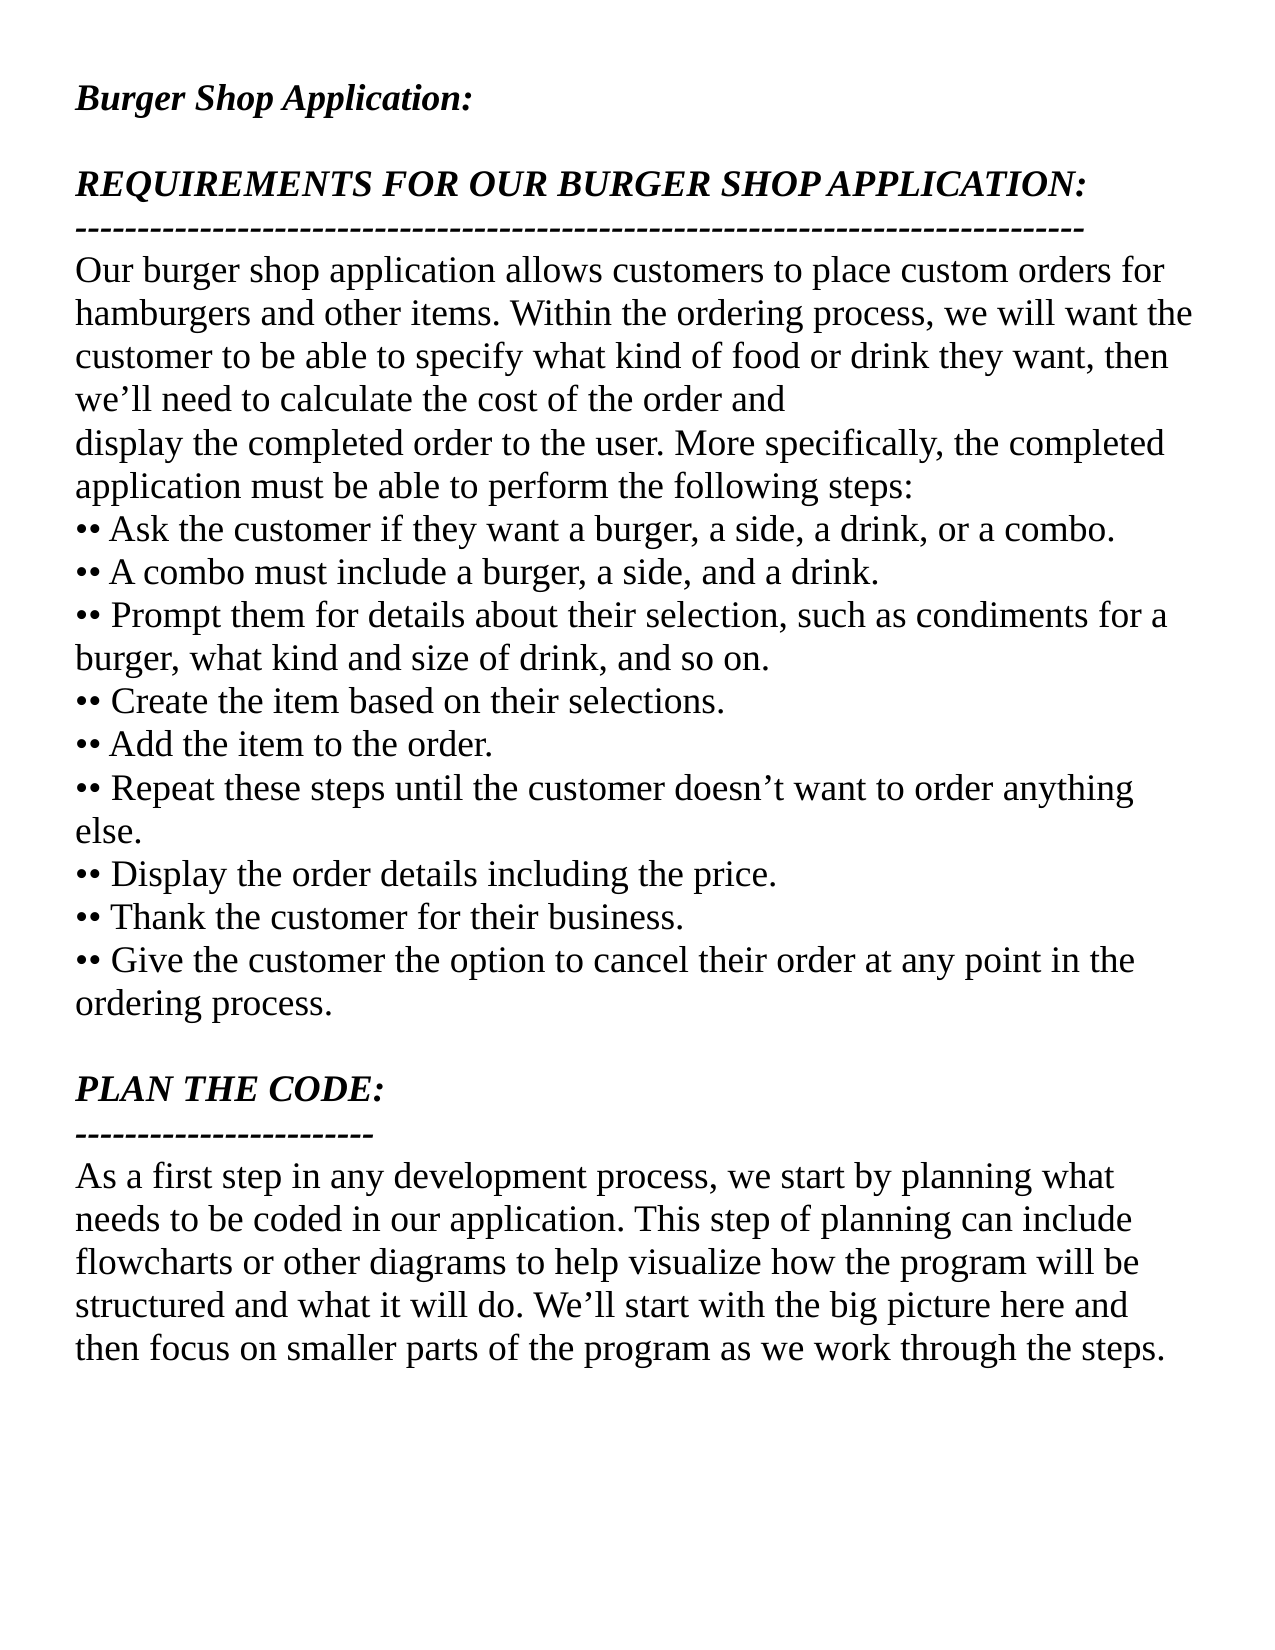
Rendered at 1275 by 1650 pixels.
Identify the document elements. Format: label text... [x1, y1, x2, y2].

text ------------------------ [75, 1110, 1200, 1153]
text •• Thank the customer for their business. [75, 894, 1200, 937]
text •• A combo must include a burger, a side, and a drink. [75, 549, 1200, 592]
text •• Create the item based on their selections. [75, 679, 1200, 722]
text --------------------------------------------------------------------------------- [75, 204, 1200, 247]
text •• Repeat these steps until the customer doesn’t want to order anything else. [75, 765, 1200, 851]
text As a first step in any development process, we start by planning what needs to be coded in our application. This step of planning can include flowcharts or other diagrams to help visualize how the program will be structured and what it will do. We’ll start with the big picture here and then focus on smaller parts of the program as we work through the steps. [75, 1153, 1200, 1369]
text Our burger shop application allows customers to place custom orders for hamburgers and other items. Within the ordering process, we will want the customer to be able to specify what kind of food or drink they want, then we’ll need to calculate the cost of the order and [75, 247, 1200, 420]
text •• Display the order details including the price. [75, 851, 1200, 894]
text •• Ask the customer if they want a burger, a side, a drink, or a combo. [75, 506, 1200, 549]
text •• Give the customer the option to cancel their order at any point in the ordering process. [75, 937, 1200, 1024]
text REQUIREMENTS FOR OUR BURGER SHOP APPLICATION: [75, 161, 1200, 204]
text PLAN THE CODE: [75, 1067, 1200, 1110]
text Burger Shop Application: [75, 75, 1200, 118]
text •• Add the item to the order. [75, 722, 1200, 765]
text •• Prompt them for details about their selection, such as condiments for a burger, what kind and size of drink, and so on. [75, 592, 1200, 679]
text display the completed order to the user. More specifically, the completed application must be able to perform the following steps: [75, 420, 1200, 506]
